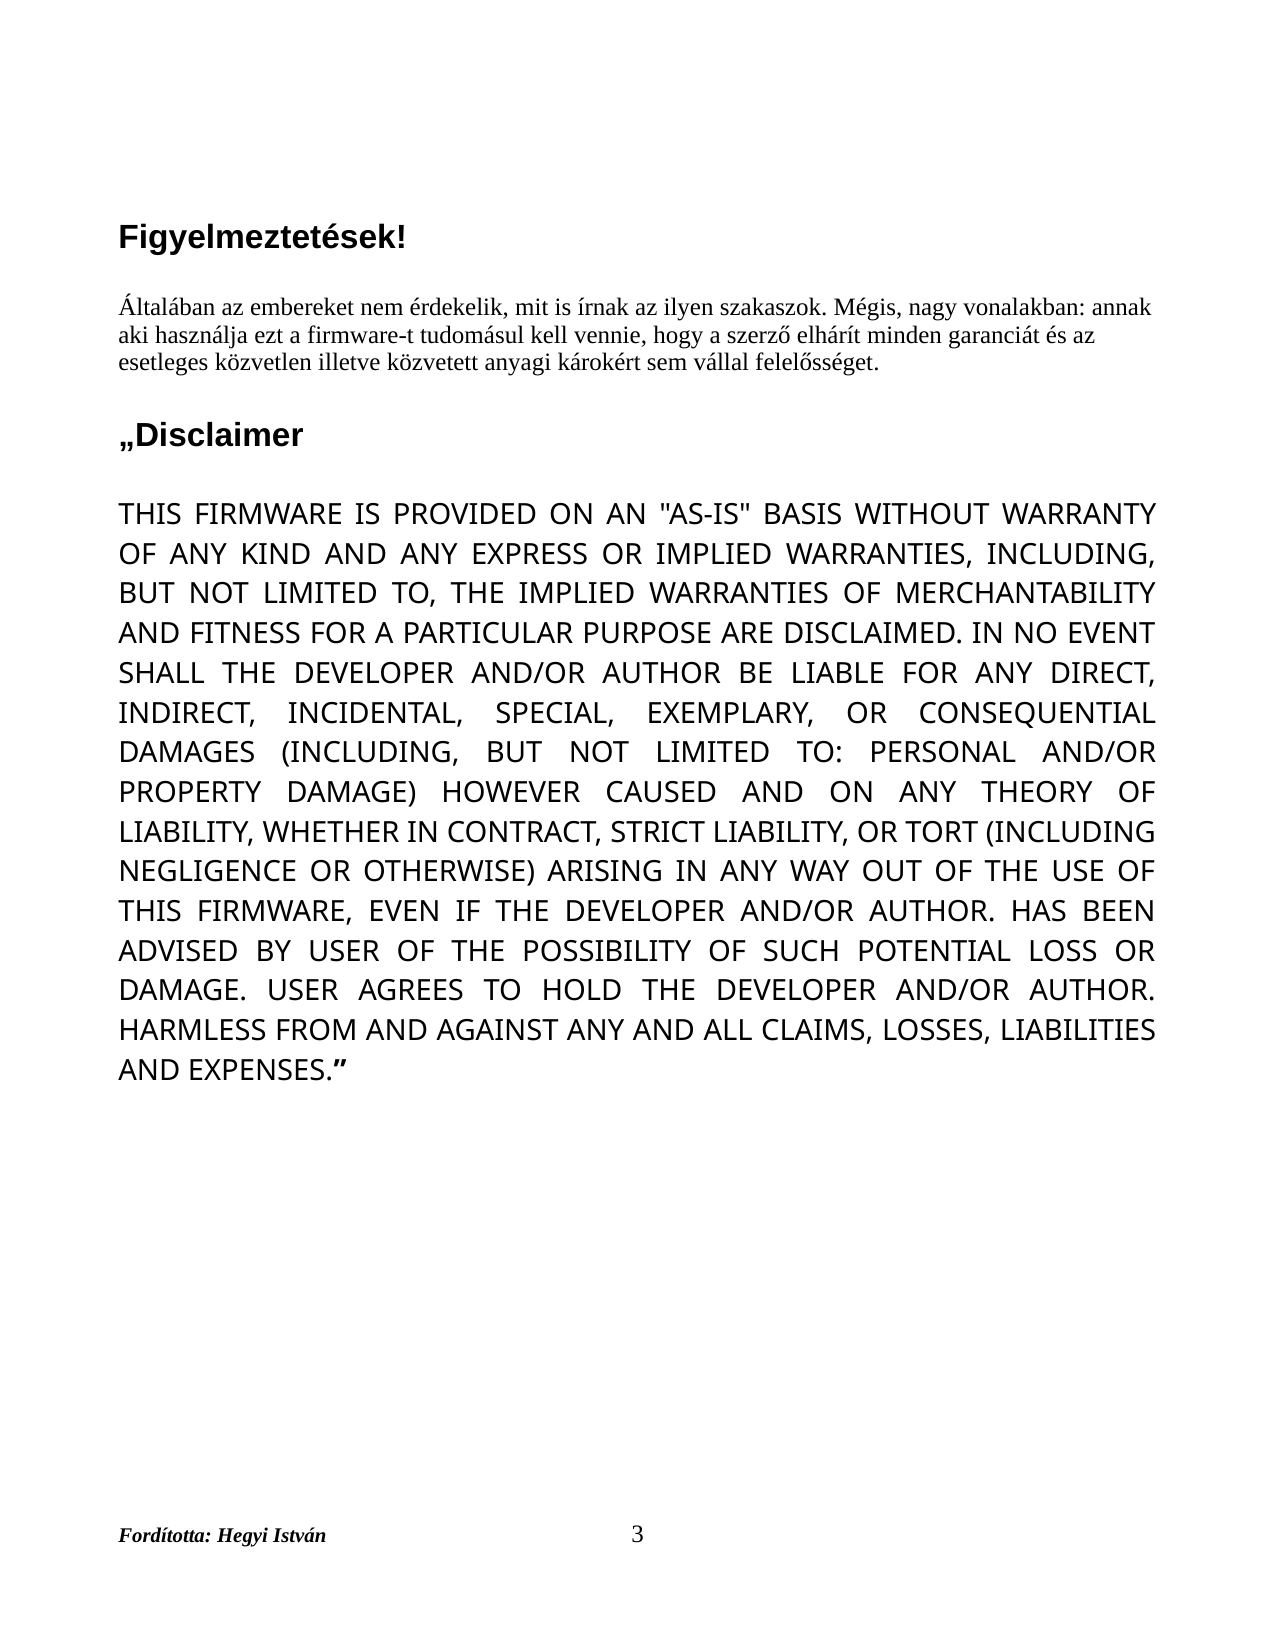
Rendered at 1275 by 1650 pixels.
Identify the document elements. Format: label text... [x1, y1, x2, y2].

subtitle Figyelmeztetések! [118, 218, 1157, 256]
text THIS FIRMWARE IS PROVIDED ON AN "AS-IS" BASIS WITHOUT WARRANTY OF ANY KIND AND ANY EXPRESS OR IMPLIED WARRANTIES, INCLUDING, BUT NOT LIMITED TO, THE IMPLIED WARRANTIES OF MERCHANTABILITY AND FITNESS FOR A PARTICULAR PURPOSE ARE DISCLAIMED. IN NO EVENT SHALL THE DEVELOPER AND/OR AUTHOR BE LIABLE FOR ANY DIRECT, INDIRECT, INCIDENTAL, SPECIAL, EXEMPLARY, OR CONSEQUENTIAL DAMAGES (INCLUDING, BUT NOT LIMITED TO: PERSONAL AND/OR PROPERTY DAMAGE) HOWEVER CAUSED AND ON ANY THEORY OF LIABILITY, WHETHER IN CONTRACT, STRICT LIABILITY, OR TORT (INCLUDING NEGLIGENCE OR OTHERWISE) ARISING IN ANY WAY OUT OF THE USE OF THIS FIRMWARE, EVEN IF THE DEVELOPER AND/OR AUTHOR. HAS BEEN ADVISED BY USER OF THE POSSIBILITY OF SUCH POTENTIAL LOSS OR DAMAGE. USER AGREES TO HOLD THE DEVELOPER AND/OR AUTHOR. HARMLESS FROM AND AGAINST ANY AND ALL CLAIMS, LOSSES, LIABILITIES AND EXPENSES.” [118, 493, 1157, 1089]
text Általában az embereket nem érdekelik, mit is írnak az ilyen szakaszok. Mégis, nagy vonalakban: annak aki használja ezt a firmware-t tudomásul kell vennie, hogy a szerző elhárít minden garanciát és az esetleges közvetlen illetve közvetett anyagi károkért sem vállal felelősséget. [118, 293, 1157, 376]
text „Disclaimer [118, 416, 1157, 454]
